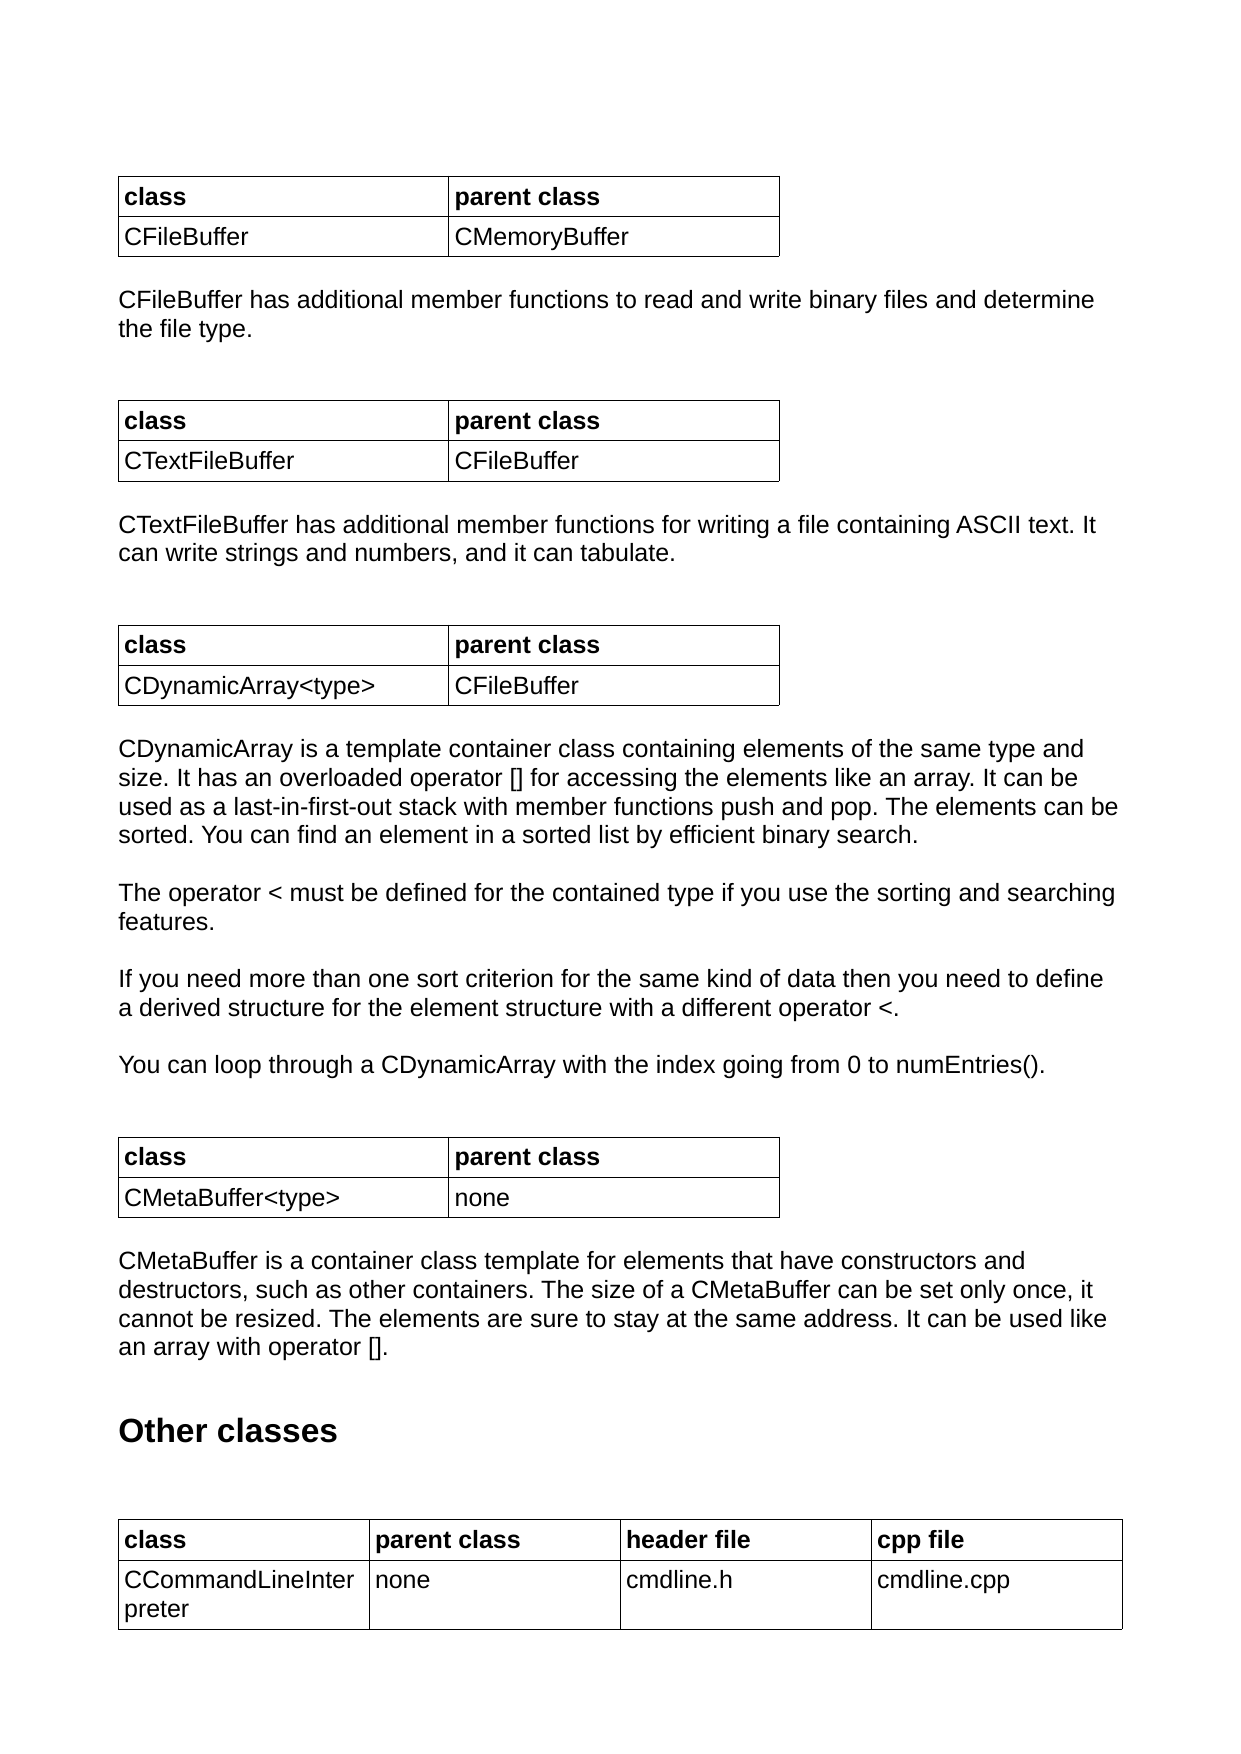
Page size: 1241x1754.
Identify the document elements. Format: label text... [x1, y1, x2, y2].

table_header header file [621, 1520, 871, 1559]
table_header class [119, 1520, 369, 1559]
table_header cpp file [872, 1520, 1122, 1559]
text CFileBuffer has additional member functions to read and write binary files and determine the file type. [118, 285, 1122, 343]
text The operator < must be defined for the contained type if you use the sorting and searching features. [118, 878, 1122, 935]
table_header class [119, 177, 448, 216]
table_header parent class [449, 401, 779, 440]
table_cell CFileBuffer [449, 666, 779, 705]
table_cell CTextFileBuffer [119, 441, 448, 481]
text If you need more than one sort criterion for the same kind of data then you need to define a derived structure for the element structure with a different operator <. [118, 964, 1122, 1022]
table_cell CCommandLineInterpreter [119, 1561, 369, 1629]
subtitle Other classes [118, 1411, 1122, 1449]
table_cell CFileBuffer [119, 217, 448, 256]
table_cell none [449, 1178, 779, 1217]
table_cell CDynamicArray<type> [119, 666, 448, 705]
table_cell CMemoryBuffer [449, 217, 779, 256]
table_header class [119, 1138, 448, 1177]
text CTextFileBuffer has additional member functions for writing a file containing ASCII text. It can write strings and numbers, and it can tabulate. [118, 509, 1122, 567]
table_header parent class [449, 177, 779, 216]
table_cell none [370, 1561, 620, 1629]
table_cell CFileBuffer [449, 441, 779, 481]
table_cell cmdline.cpp [872, 1561, 1122, 1629]
table_header class [119, 401, 448, 440]
text CMetaBuffer is a container class template for elements that have constructors and destructors, such as other containers. The size of a CMetaBuffer can be set only once, it cannot be resized. The elements are sure to stay at the same address. It can be used like an array with operator []. [118, 1246, 1122, 1361]
table_cell cmdline.h [621, 1561, 871, 1629]
table_header class [119, 626, 448, 665]
text CDynamicArray is a template container class containing elements of the same type and size. It has an overloaded operator [] for accessing the elements like an array. It can be used as a last-in-first-out stack with member functions push and pop. The elements can be sorted. You can find an element in a sorted list by efficient binary search. [118, 734, 1122, 849]
table_header parent class [449, 1138, 779, 1177]
text You can loop through a CDynamicArray with the index going from 0 to numEntries(). [118, 1050, 1122, 1079]
table_cell CMetaBuffer<type> [119, 1178, 448, 1217]
table_header parent class [449, 626, 779, 665]
table_header parent class [370, 1520, 620, 1559]
